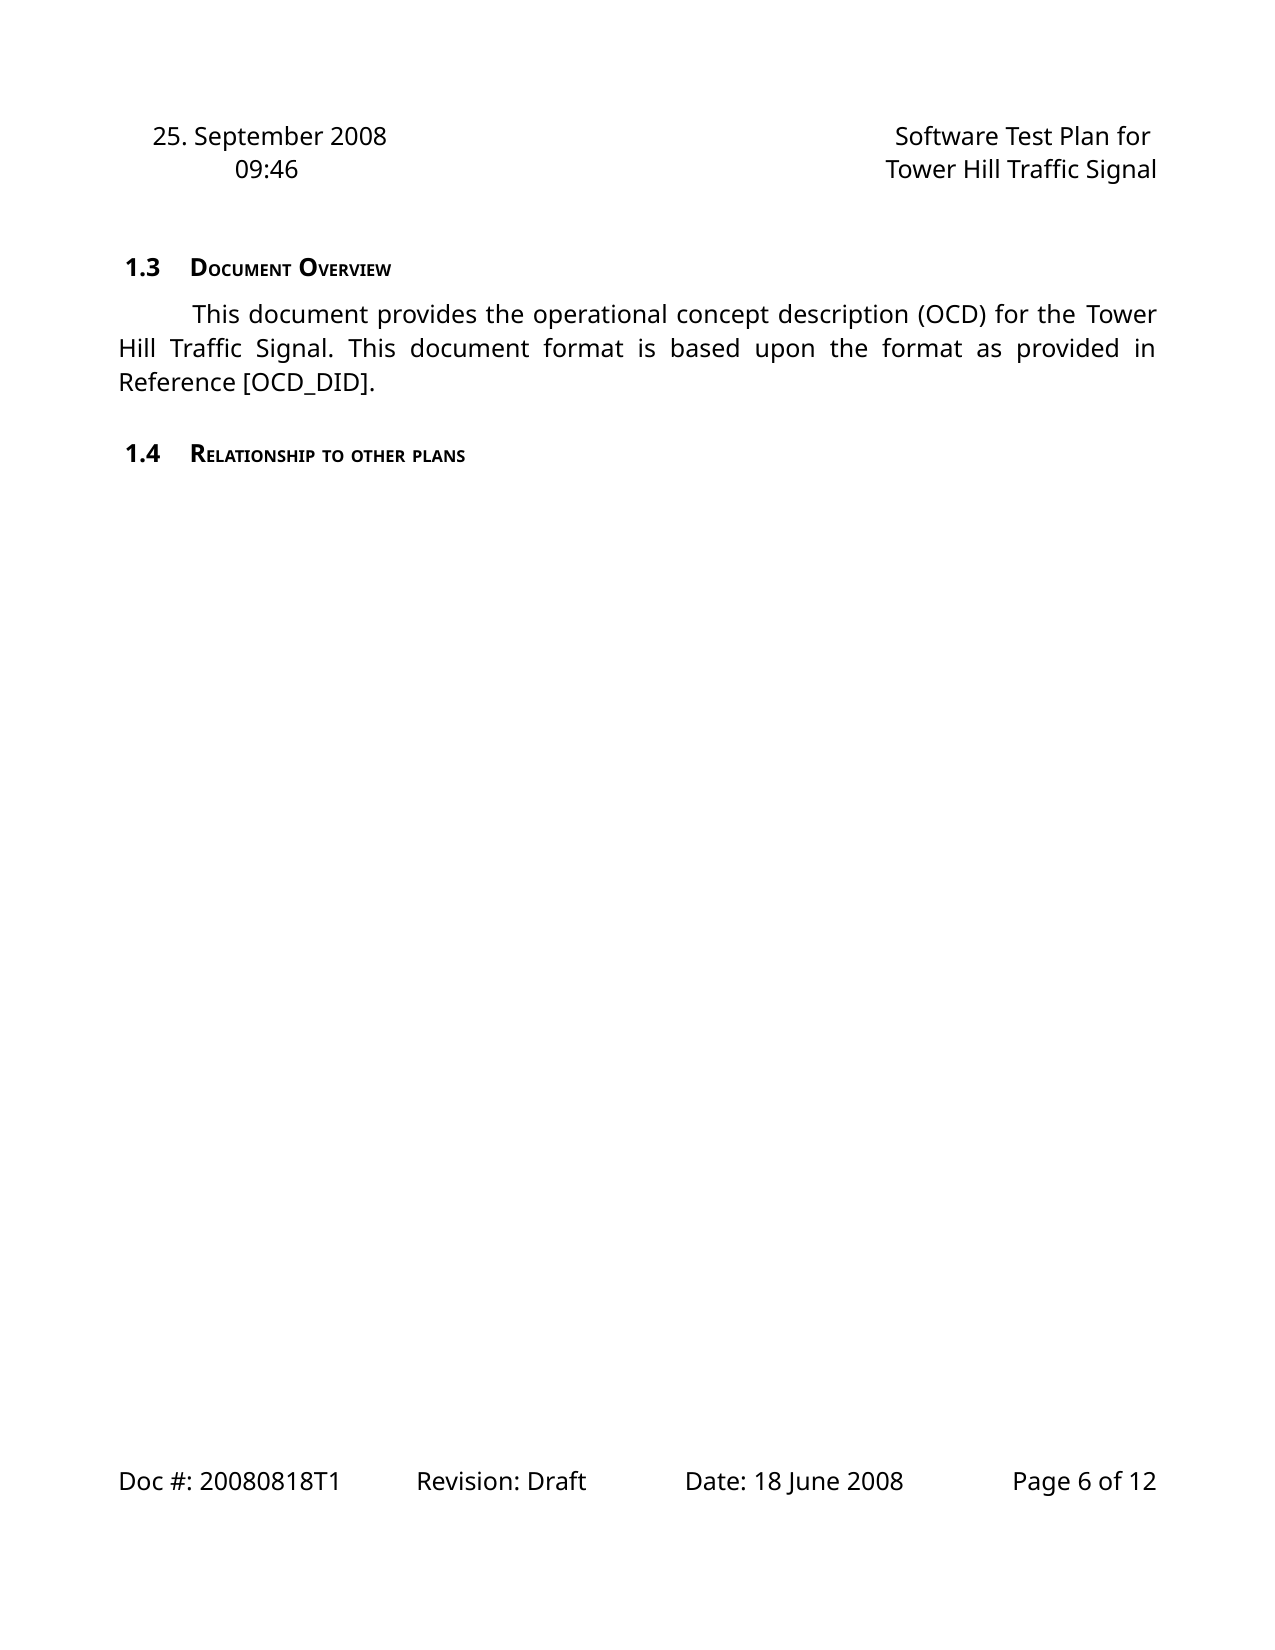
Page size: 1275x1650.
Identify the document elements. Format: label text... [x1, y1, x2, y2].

subtitle Relationship to other plans [118, 436, 1157, 470]
subtitle Document Overview [118, 250, 1157, 284]
text This document provides the operational concept description (OCD) for the Tower Hill Traffic Signal. This document format is based upon the format as provided in Reference [OCD_DID]. [118, 296, 1157, 398]
